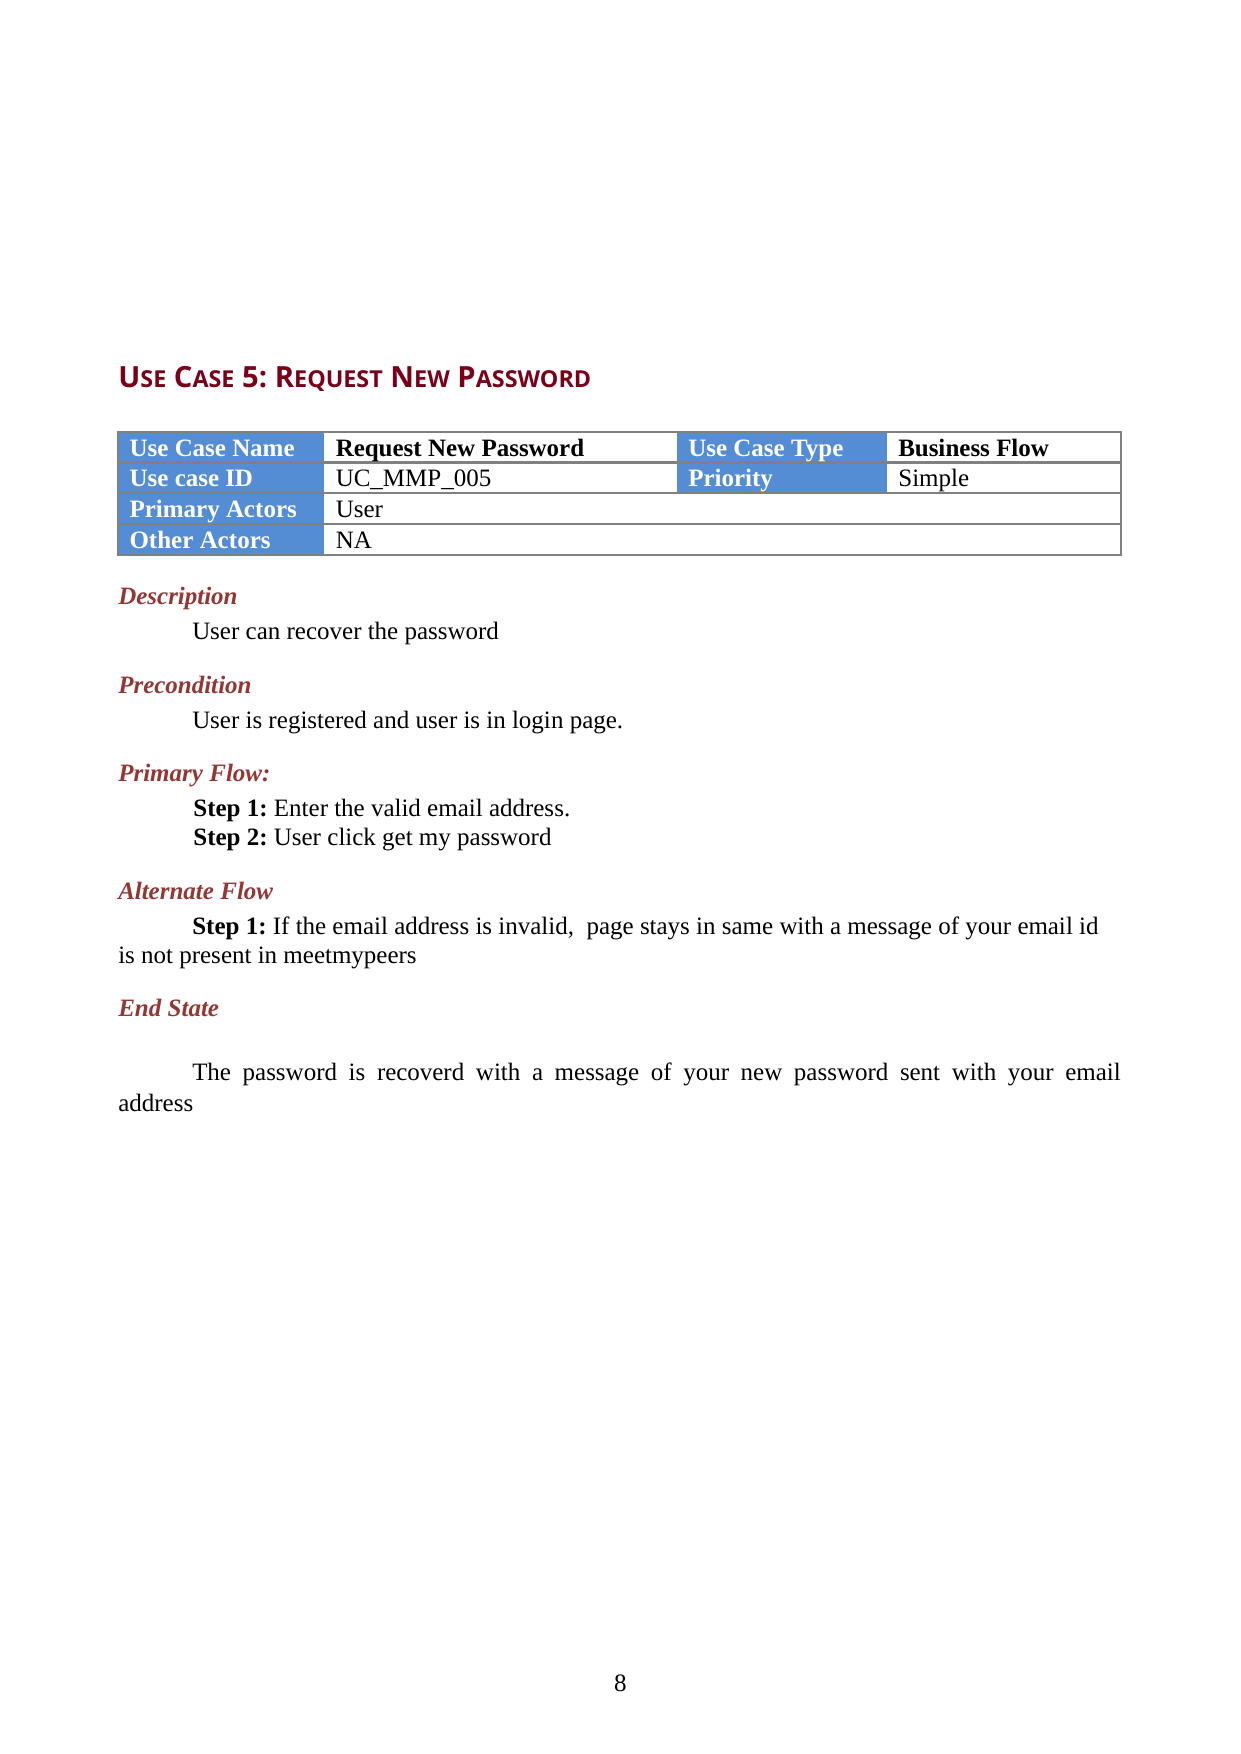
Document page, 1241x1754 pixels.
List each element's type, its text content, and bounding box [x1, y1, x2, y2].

table_header Request New Password [324, 433, 677, 461]
text Step 2: User click get my password [193, 822, 1122, 851]
subtitle Use Case 5: Request New Password [118, 356, 1122, 396]
text Step 1: Enter the valid email address. [193, 793, 1122, 822]
subtitle Alternate Flow [118, 876, 1122, 905]
text Step 1: If the email address is invalid, page stays in same with a message of your email id [118, 911, 1122, 940]
table_header Business Flow [887, 433, 1120, 461]
text User is registered and user is in login page. [118, 705, 1122, 733]
text The password is recoverd with a message of your new password sent with your email address [118, 1053, 1122, 1116]
table_cell Priority [677, 464, 887, 492]
subtitle Precondition [118, 670, 1122, 698]
table_header Use Case Type [677, 433, 887, 461]
table_cell NA [324, 525, 1120, 554]
text is not present in meetmypeers [118, 940, 1122, 968]
table_cell UC_MMP_005 [324, 464, 677, 492]
subtitle End State [118, 993, 1122, 1022]
text User can recover the password [118, 616, 1122, 645]
table_cell Simple [887, 464, 1120, 492]
table_header Use Case Name [119, 433, 324, 461]
table_cell Use case ID [119, 464, 324, 492]
subtitle Description [118, 581, 1122, 610]
table_cell User [324, 494, 1120, 523]
table_cell Other Actors [119, 525, 324, 554]
table_cell Primary Actors [119, 494, 324, 523]
subtitle Primary Flow: [118, 758, 1122, 787]
